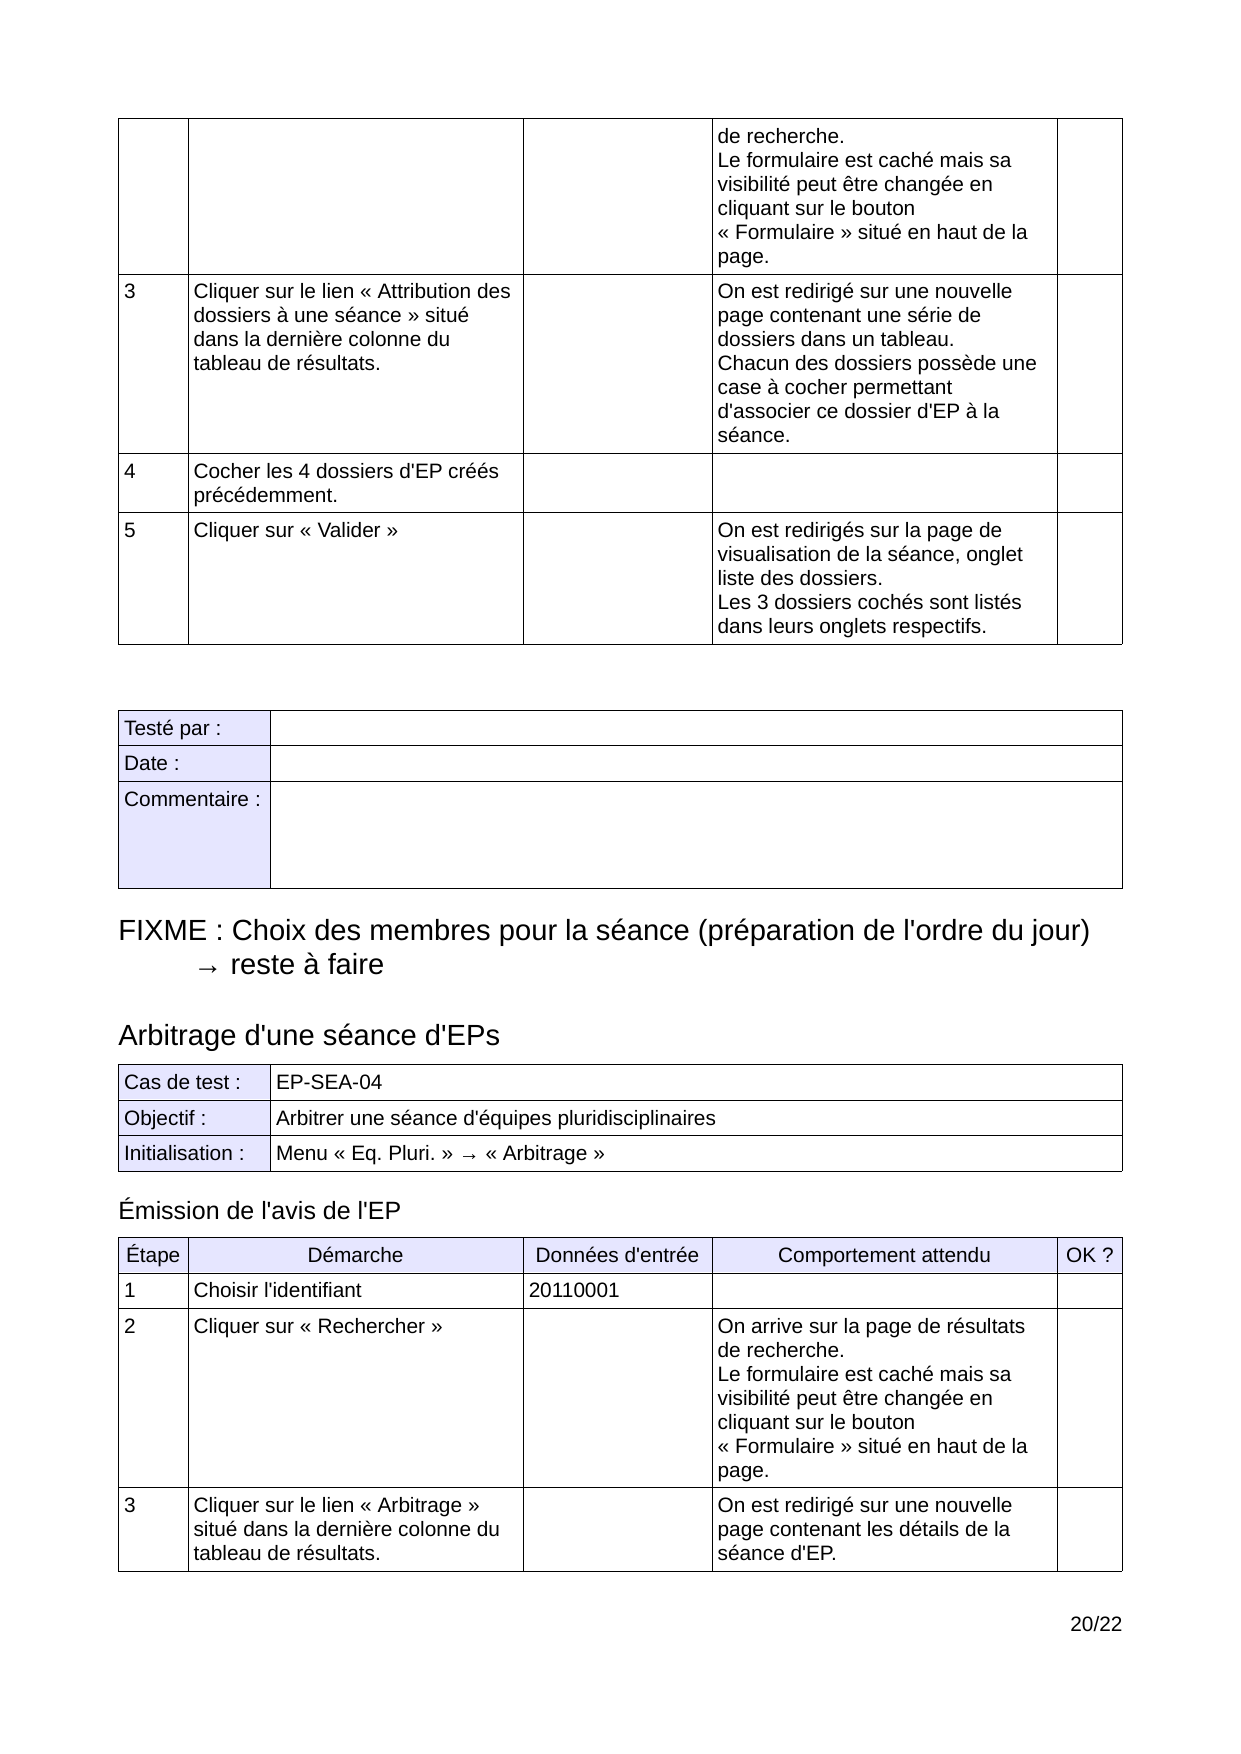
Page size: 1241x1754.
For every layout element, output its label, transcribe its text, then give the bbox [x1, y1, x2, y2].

table_cell Arbitrer une séance d'équipes pluridisciplinaires [271, 1101, 1122, 1135]
table_cell [524, 1309, 712, 1487]
table_cell [189, 119, 523, 273]
table_header OK ? [1058, 1238, 1122, 1272]
table_cell [1058, 119, 1122, 273]
subtitle Arbitrage d'une séance d'EPs [118, 1018, 1122, 1052]
table_cell Cliquer sur le lien « Attribution des dossiers à une séance » situé dans la dernière colonne du tableau de résultats. [189, 275, 523, 453]
table_cell 4 [119, 454, 188, 512]
subtitle FIXME : Choix des membres pour la séance (préparation de l'ordre du jour) → reste à faire [118, 913, 1122, 981]
table_cell Cliquer sur « Rechercher » [189, 1309, 523, 1487]
table_cell Cliquer sur le lien « Arbitrage » situé dans la dernière colonne du tableau de résultats. [189, 1488, 523, 1571]
table_header EP-SEA-04 [271, 1065, 1122, 1099]
table_header Cas de test : [119, 1065, 270, 1099]
table_cell Cliquer sur « Valider » [189, 513, 523, 643]
table_cell Commentaire : [119, 782, 270, 888]
table_cell [713, 1274, 1057, 1308]
table_cell 20110001 [524, 1274, 712, 1308]
table_cell [1058, 513, 1122, 643]
table_cell [524, 275, 712, 453]
table_cell On est redirigé sur une nouvelle page contenant une série de dossiers dans un tableau. Chacun des dossiers possède une case à cocher permettant d'associer ce dossier d'EP à la séance. [713, 275, 1057, 453]
table_cell On est redirigés sur la page de visualisation de la séance, onglet liste des dossiers. Les 3 dossiers cochés sont listés dans leurs onglets respectifs. [713, 513, 1057, 643]
table_cell Cocher les 4 dossiers d'EP créés précédemment. [189, 454, 523, 512]
table_cell de recherche. Le formulaire est caché mais sa visibilité peut être changée en cliquant sur le bouton « Formulaire » situé en haut de la page. [713, 119, 1057, 273]
table_cell [713, 454, 1057, 512]
table_header Démarche [189, 1238, 523, 1272]
table_cell [524, 119, 712, 273]
table_header Testé par : [119, 711, 270, 745]
table_cell [524, 513, 712, 643]
table_cell Initialisation : [119, 1136, 270, 1171]
table_cell [1058, 454, 1122, 512]
table_cell Objectif : [119, 1101, 270, 1135]
table_cell Choisir l'identifiant [189, 1274, 523, 1308]
table_cell Date : [119, 746, 270, 781]
table_header Comportement attendu [713, 1238, 1057, 1272]
subtitle Émission de l'avis de l'EP [118, 1196, 1122, 1224]
table_cell Menu « Eq. Pluri. » → « Arbitrage » [271, 1136, 1122, 1171]
table_cell On arrive sur la page de résultats de recherche. Le formulaire est caché mais sa visibilité peut être changée en cliquant sur le bouton « Formulaire » situé en haut de la page. [713, 1309, 1057, 1487]
table_cell 5 [119, 513, 188, 643]
table_header Étape [119, 1238, 188, 1272]
table_cell [1058, 1274, 1122, 1308]
table_cell On est redirigé sur une nouvelle page contenant les détails de la séance d'EP. [713, 1488, 1057, 1571]
table_cell [1058, 1309, 1122, 1487]
table_cell [524, 1488, 712, 1571]
table_cell 1 [119, 1274, 188, 1308]
table_cell [1058, 1488, 1122, 1571]
table_header [271, 711, 1122, 745]
table_cell [271, 746, 1122, 781]
table_cell [524, 454, 712, 512]
table_cell [271, 782, 1122, 888]
table_header Données d'entrée [524, 1238, 712, 1272]
table_cell [1058, 275, 1122, 453]
table_cell 3 [119, 275, 188, 453]
table_cell 3 [119, 1488, 188, 1571]
table_cell 2 [119, 1309, 188, 1487]
table_cell [119, 119, 188, 273]
